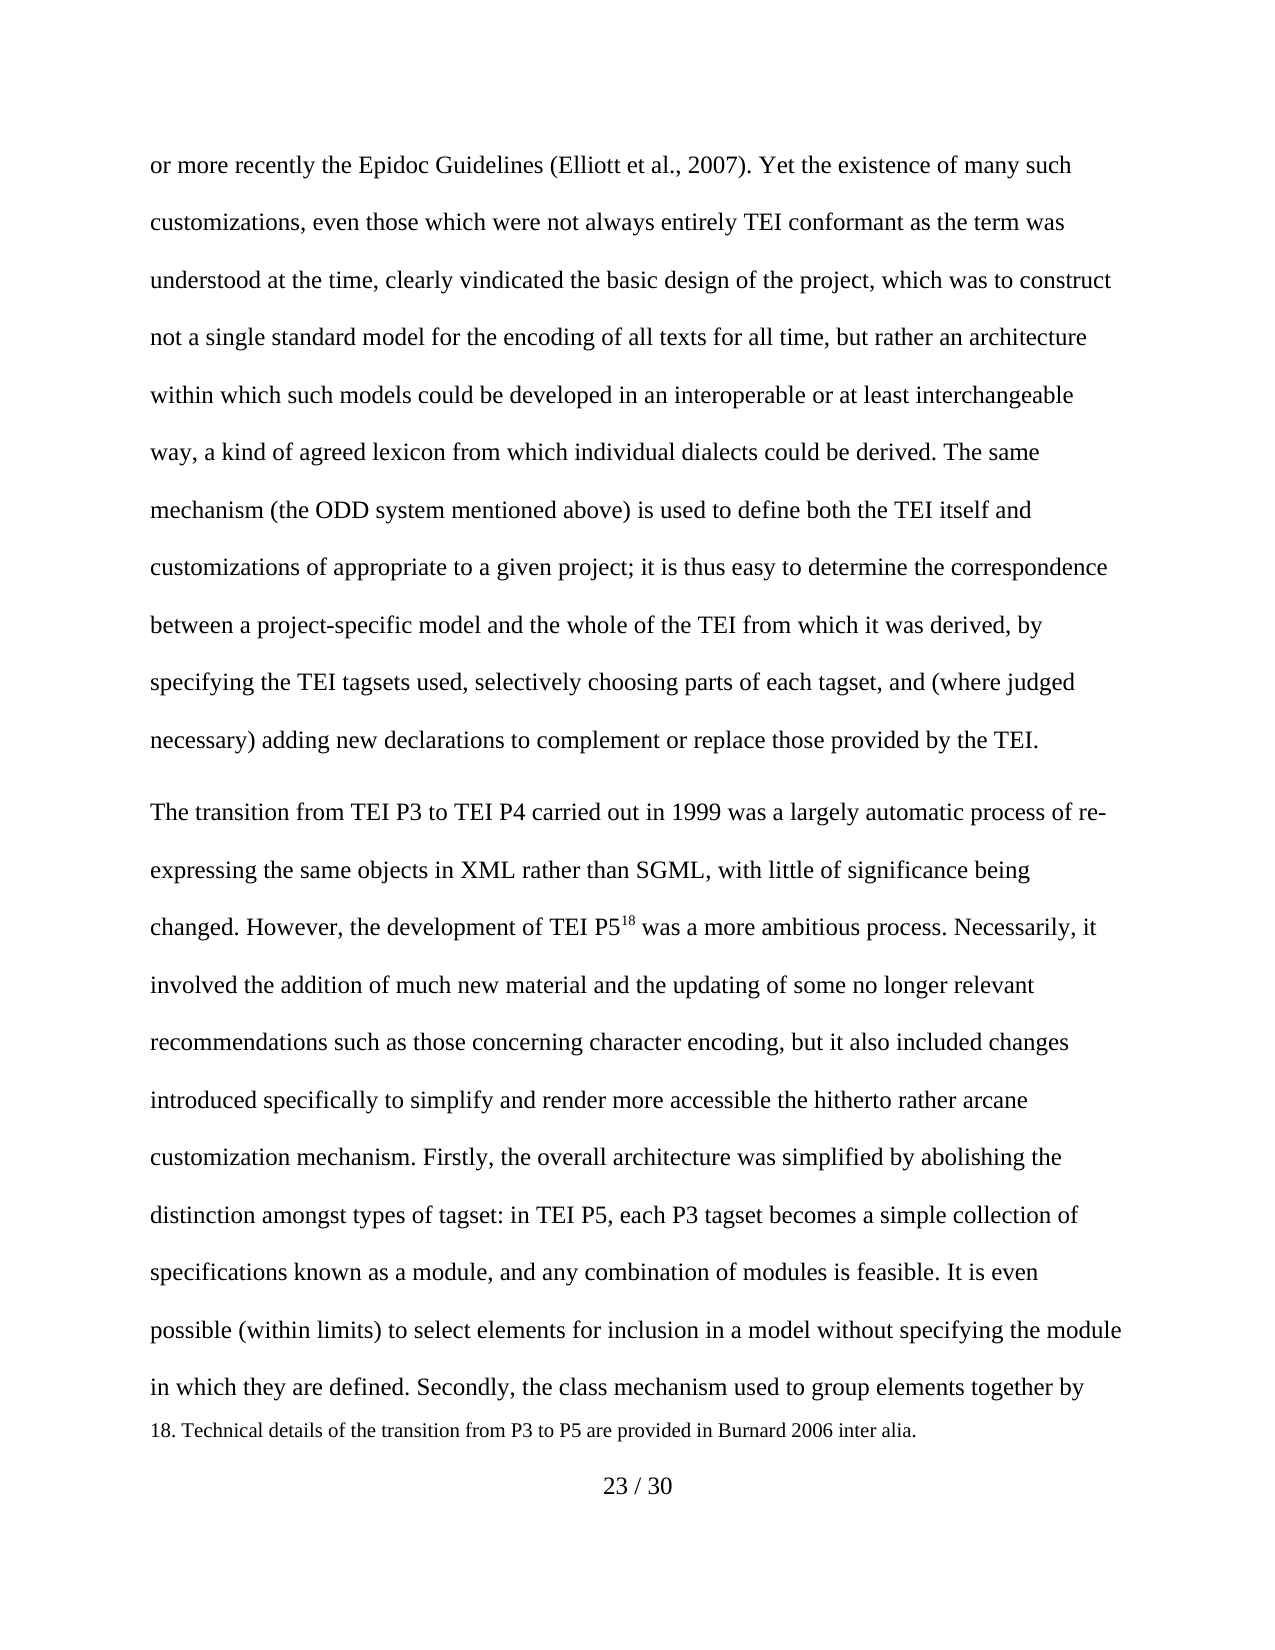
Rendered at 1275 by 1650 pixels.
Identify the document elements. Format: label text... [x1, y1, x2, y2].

text . Technical details of the transition from P3 to P5 are provided in Burnard 2006 inter alia. [150, 1418, 1125, 1442]
text or more recently the Epidoc Guidelines (Elliott et al., 2007). Yet the existence of many such customizations, even those which were not always entirely TEI conformant as the term was understood at the time, clearly vindicated the basic design of the project, which was to construct not a single standard model for the encoding of all texts for all time, but rather an architecture within which such models could be developed in an interoperable or at least interchangeable way, a kind of agreed lexicon from which individual dialects could be derived. The same mechanism (the ODD system mentioned above) is used to define both the TEI itself and customizations of appropriate to a given project; it is thus easy to determine the correspondence between a project-specific model and the whole of the TEI from which it was derived, by specifying the TEI tagsets used, selectively choosing parts of each tagset, and (where judged necessary) adding new declarations to complement or replace those provided by the TEI. [150, 150, 1125, 754]
text The transition from TEI P3 to TEI P4 carried out in 1999 was a largely automatic process of re-expressing the same objects in XML rather than SGML, with little of significance being changed. However, the development of TEI P5 was a more ambitious process. Necessarily, it involved the addition of much new material and the updating of some no longer relevant recommendations such as those concerning character encoding, but it also included changes introduced specifically to simplify and render more accessible the hitherto rather arcane customization mechanism. Firstly, the overall architecture was simplified by abolishing the distinction amongst types of tagset: in TEI P5, each P3 tagset becomes a simple collection of specifications known as a module, and any combination of modules is feasible. It is even possible (within limits) to select elements for inclusion in a model without specifying the module in which they are defined. Secondly, the class mechanism used to group elements together by [150, 797, 1125, 1401]
